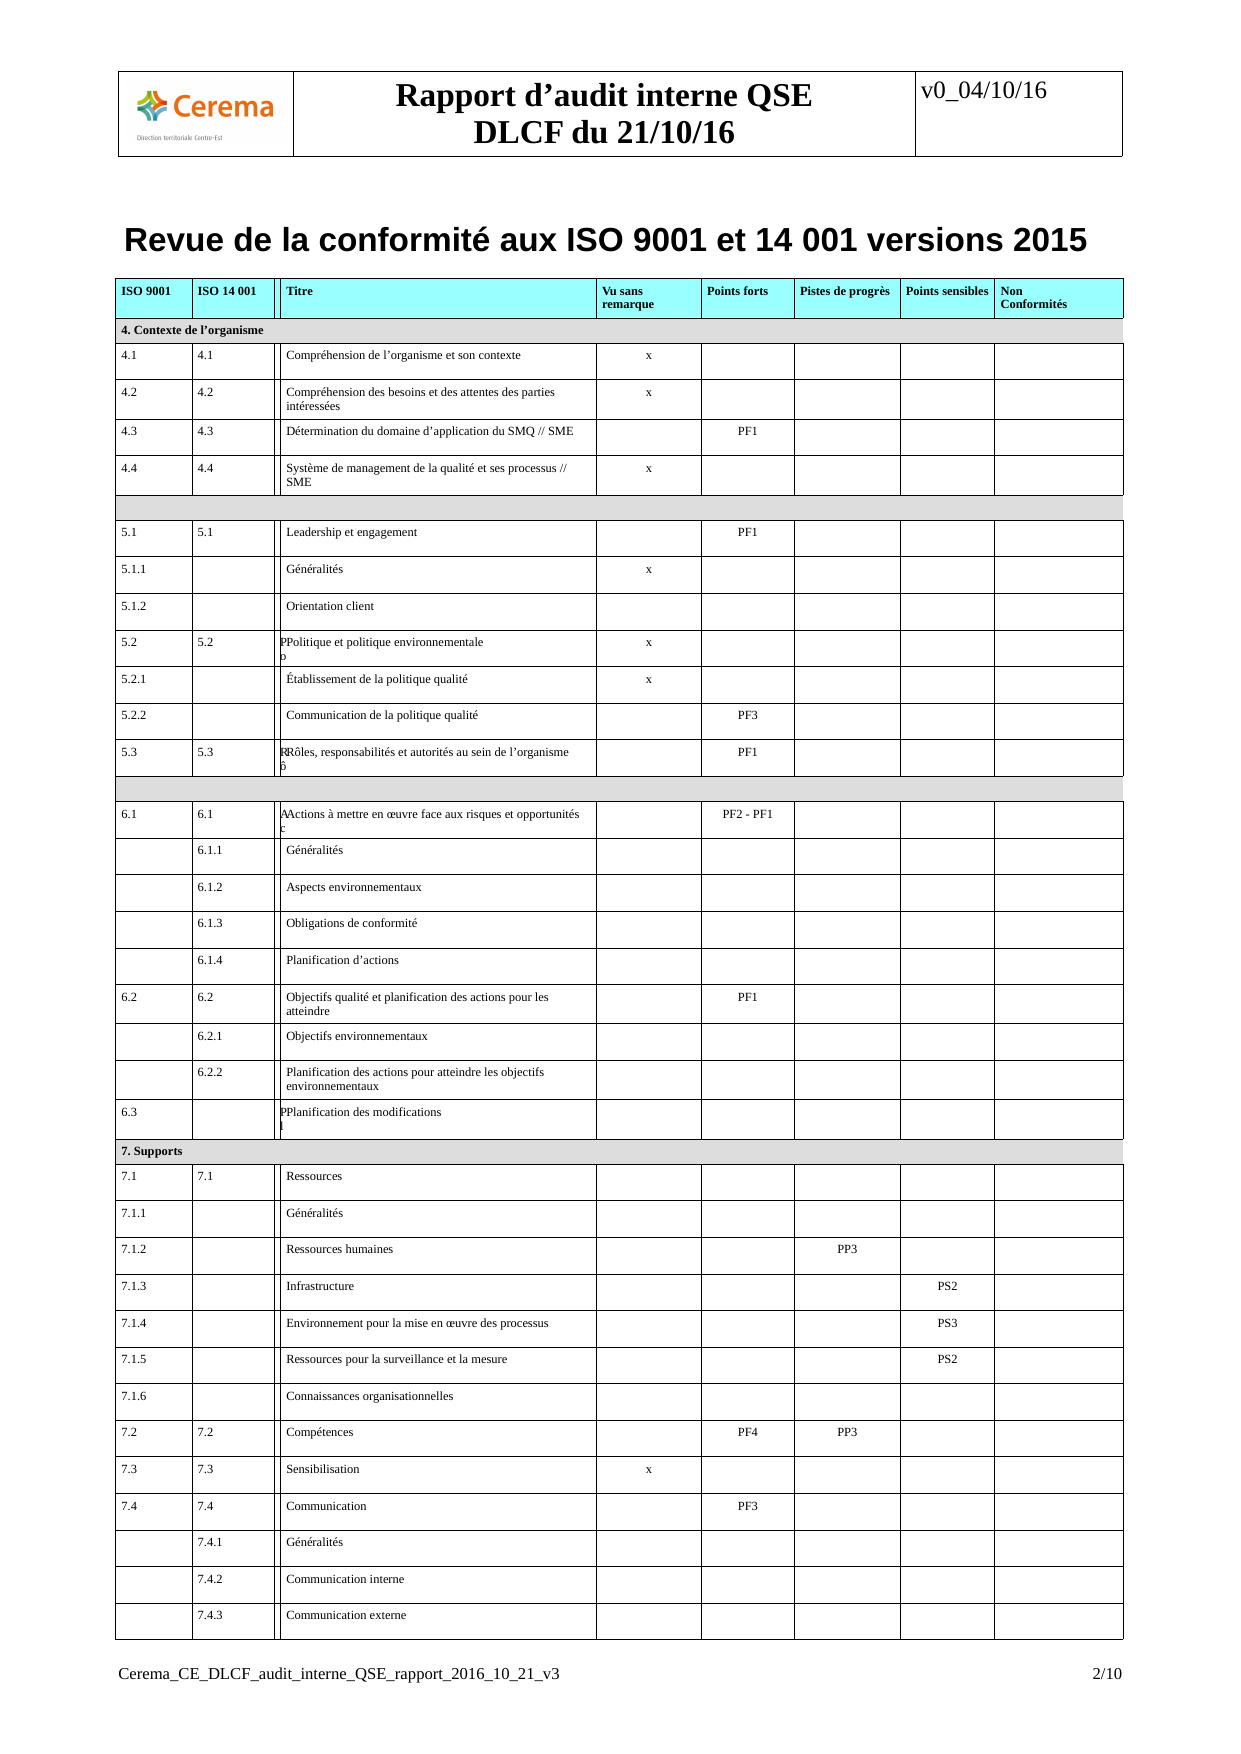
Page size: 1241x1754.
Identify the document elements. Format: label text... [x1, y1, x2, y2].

table_cell [795, 631, 900, 666]
table_cell Compréhension de l’organisme et son contexte [281, 344, 596, 379]
table_cell [901, 1024, 994, 1060]
table_cell [901, 1421, 994, 1456]
table_cell Communication externe [281, 1604, 596, 1639]
table_cell [995, 631, 1123, 666]
table_cell [193, 1348, 274, 1383]
table_cell [116, 1604, 192, 1639]
table_cell [116, 496, 1123, 520]
table_cell 7.1 [116, 1165, 192, 1200]
table_cell [795, 521, 900, 556]
table_header [1106, 216, 1123, 264]
table_cell [702, 1384, 794, 1420]
table_cell [275, 949, 280, 984]
table_cell [275, 1061, 280, 1099]
table_cell [702, 1311, 794, 1347]
table_cell x [597, 1457, 701, 1493]
table_cell [116, 949, 192, 984]
table_cell 6.2.1 [193, 1024, 274, 1060]
table_cell [995, 1421, 1123, 1456]
table_cell [597, 1348, 701, 1383]
table_cell [901, 1201, 994, 1237]
picture [123, 76, 288, 144]
table_cell [995, 740, 1123, 776]
table_cell 6.1.2 [193, 875, 274, 911]
table_cell [901, 521, 994, 556]
table_header Pistes de progrès [795, 279, 900, 317]
table_cell [275, 1421, 280, 1456]
table_cell [901, 839, 994, 874]
table_cell Objectifs qualité et planification des actions pour les atteindre [281, 985, 596, 1023]
table_cell Orientation client [281, 594, 596, 629]
table_cell [995, 839, 1123, 874]
table_cell 5.2.1 [116, 667, 192, 703]
table_cell 4.4 [193, 456, 274, 494]
table_cell 5.2 [116, 631, 192, 666]
table_cell [193, 704, 274, 739]
table_cell 7.3 [193, 1457, 274, 1493]
table_cell [995, 1201, 1123, 1237]
table_cell [901, 631, 994, 666]
table_cell 7.4.3 [193, 1604, 274, 1639]
table_header ISO 14 001 [193, 279, 274, 317]
table_cell [193, 594, 274, 629]
table_cell [795, 1348, 900, 1383]
table_cell [901, 1165, 994, 1200]
table_header Titre [281, 279, 596, 317]
table_cell 6.2 [193, 985, 274, 1023]
table_cell [702, 594, 794, 629]
table_cell [901, 985, 994, 1023]
table_cell 7.1.6 [116, 1384, 192, 1420]
table_cell [702, 1348, 794, 1383]
table_cell [275, 912, 280, 947]
table_cell [795, 1275, 900, 1310]
table_cell Généralités [281, 1531, 596, 1566]
table_cell [795, 667, 900, 703]
table_cell [995, 875, 1123, 911]
table_cell PS2 [901, 1275, 994, 1310]
table_cell [995, 912, 1123, 947]
table_cell [995, 1275, 1123, 1310]
table_cell Obligations de conformité [281, 912, 596, 947]
table_cell Établissement de la politique qualité [281, 667, 596, 703]
table_cell PF2 - PF1 [702, 802, 794, 838]
table_cell [275, 875, 280, 911]
table_cell [995, 1604, 1123, 1639]
table_cell 4.1 [193, 344, 274, 379]
table_cell [702, 631, 794, 666]
table_cell x [597, 344, 701, 379]
table_cell [116, 839, 192, 874]
table_cell Actios [275, 802, 280, 838]
table_cell x [597, 456, 701, 494]
table_cell [597, 949, 701, 984]
table_cell [597, 1061, 701, 1099]
table_cell [995, 1457, 1123, 1493]
table_cell 7.1 [193, 1165, 274, 1200]
table_cell [702, 1531, 794, 1566]
table_cell 7.4.2 [193, 1567, 274, 1603]
table_cell [116, 912, 192, 947]
table_cell [795, 912, 900, 947]
table_cell [702, 344, 794, 379]
table_cell Politique et politique environnementale [281, 631, 596, 666]
table_cell [193, 1311, 274, 1347]
table_cell [795, 594, 900, 629]
table_cell [795, 1457, 900, 1493]
table_cell [702, 1457, 794, 1493]
table_cell [597, 1165, 701, 1200]
table_cell [901, 420, 994, 455]
table_cell [702, 1165, 794, 1200]
table_cell [995, 420, 1123, 455]
table_cell 4.2 [193, 380, 274, 419]
table_cell [275, 1348, 280, 1383]
table_cell 7.2 [116, 1421, 192, 1456]
table_cell [116, 777, 1123, 801]
table_cell [795, 1494, 900, 1529]
table_cell Connaissances organisationnelles [281, 1384, 596, 1420]
table_cell 6.1.1 [193, 839, 274, 874]
table_cell [795, 740, 900, 776]
table_cell [795, 380, 900, 419]
table_cell [597, 1100, 701, 1138]
table_cell 6.1 [193, 802, 274, 838]
table_header Non Conformités [995, 279, 1123, 317]
table_cell [702, 456, 794, 494]
table_cell [795, 839, 900, 874]
table_cell Rôles, responsabilités et autorités au sein de l’organisme [281, 740, 596, 776]
table_cell Généralités [281, 839, 596, 874]
table_cell 5.3 [193, 740, 274, 776]
table_cell [597, 802, 701, 838]
table_cell [597, 1567, 701, 1603]
table_cell Ressources pour la surveillance et la mesure [281, 1348, 596, 1383]
table_cell 7.4 [193, 1494, 274, 1529]
table_cell [795, 1567, 900, 1603]
table_cell [193, 1100, 274, 1138]
table_cell [901, 667, 994, 703]
table_cell 7.4.1 [193, 1531, 274, 1566]
table_cell [795, 1024, 900, 1060]
table_cell [901, 1061, 994, 1099]
table_cell [995, 1348, 1123, 1383]
table_cell [275, 1311, 280, 1347]
table_cell Généralités [281, 557, 596, 593]
table_cell [901, 1100, 994, 1138]
table_cell [597, 1275, 701, 1310]
table_cell [597, 521, 701, 556]
table_cell Rôles, [275, 740, 280, 776]
table_cell [702, 380, 794, 419]
table_cell 7.1.3 [116, 1275, 192, 1310]
table_cell Poli [275, 631, 280, 666]
table_cell 5.1.2 [116, 594, 192, 629]
table_cell [995, 1061, 1123, 1099]
table_cell [597, 839, 701, 874]
table_cell [275, 1384, 280, 1420]
table_cell [597, 420, 701, 455]
table_cell [901, 1384, 994, 1420]
table_cell Généralités [281, 1201, 596, 1237]
table_cell [116, 1531, 192, 1566]
table_cell [995, 802, 1123, 838]
table_cell [901, 1604, 994, 1639]
table_cell 7.1.5 [116, 1348, 192, 1383]
table_cell [275, 1604, 280, 1639]
table_cell [193, 667, 274, 703]
table_cell 4.3 [193, 420, 274, 455]
table_cell [275, 1457, 280, 1493]
table_cell [702, 839, 794, 874]
table_cell 7. Supports [116, 1140, 1123, 1164]
table_cell [795, 420, 900, 455]
table_cell Aspects environnementaux [281, 875, 596, 911]
table_cell [275, 521, 280, 556]
table_cell [702, 1100, 794, 1138]
table_cell [901, 1457, 994, 1493]
table_cell [275, 1201, 280, 1237]
table_cell [995, 1165, 1123, 1200]
table_cell [193, 1201, 274, 1237]
table_cell [795, 1201, 900, 1237]
table_cell [795, 704, 900, 739]
table_cell [995, 594, 1123, 629]
table_cell [795, 1100, 900, 1138]
table_cell [597, 740, 701, 776]
table_cell 5.1.1 [116, 557, 192, 593]
table_cell x [597, 557, 701, 593]
table_cell [795, 1604, 900, 1639]
table_cell [597, 1201, 701, 1237]
table_header [275, 279, 280, 317]
table_cell PP3 [795, 1238, 900, 1273]
table_cell 7.4 [116, 1494, 192, 1529]
table_cell [995, 1567, 1123, 1603]
table_cell 6.2 [116, 985, 192, 1023]
table_cell PF4 [702, 1421, 794, 1456]
table_cell x [597, 631, 701, 666]
table_cell [702, 1567, 794, 1603]
table_cell [795, 456, 900, 494]
table_cell Leadership et engagement [281, 521, 596, 556]
table_cell [597, 985, 701, 1023]
table_cell [116, 1061, 192, 1099]
table_cell 4.1 [116, 344, 192, 379]
table_cell [901, 344, 994, 379]
table_cell Détermination du domaine d’application du SMQ // SME [281, 420, 596, 455]
table_cell [995, 521, 1123, 556]
table_cell [275, 380, 280, 419]
table_cell [597, 1531, 701, 1566]
table_header Revue de la conformité aux ISO 9001 et 14 001 versions 2015 [118, 216, 1106, 264]
table_cell [995, 557, 1123, 593]
table_cell PF3 [702, 1494, 794, 1529]
table_cell [275, 344, 280, 379]
table_cell [795, 949, 900, 984]
table_cell [702, 667, 794, 703]
table_cell [702, 1275, 794, 1310]
table_cell [995, 1311, 1123, 1347]
table_cell [275, 985, 280, 1023]
table_cell [275, 1238, 280, 1273]
table_cell [901, 1494, 994, 1529]
table_cell [116, 1024, 192, 1060]
table_header ISO 9001 [116, 279, 192, 317]
table_cell [995, 1384, 1123, 1420]
table_cell [275, 1531, 280, 1566]
table_cell [193, 557, 274, 593]
table_cell Planification des modifications [281, 1100, 596, 1138]
table_cell [275, 420, 280, 455]
table_cell 5.3 [116, 740, 192, 776]
table_cell [901, 557, 994, 593]
table_cell [995, 1531, 1123, 1566]
table_cell [795, 985, 900, 1023]
table_cell [702, 1024, 794, 1060]
table_cell [702, 949, 794, 984]
table_cell [995, 1494, 1123, 1529]
table_cell 6.1.4 [193, 949, 274, 984]
table_cell Actions à mettre en œuvre face aux risques et opportunités [281, 802, 596, 838]
table_cell [275, 1567, 280, 1603]
table_cell [795, 1165, 900, 1200]
table_cell [193, 1275, 274, 1310]
table_cell [901, 912, 994, 947]
table_cell [275, 557, 280, 593]
table_cell x [597, 667, 701, 703]
table_cell Communication [281, 1494, 596, 1529]
table_cell [901, 1567, 994, 1603]
table_cell Compétences [281, 1421, 596, 1456]
table_cell 7.1.1 [116, 1201, 192, 1237]
table_cell [901, 740, 994, 776]
table_cell [597, 1024, 701, 1060]
table_cell [275, 1024, 280, 1060]
table_cell [995, 949, 1123, 984]
table_cell 7.2 [193, 1421, 274, 1456]
table_cell [901, 949, 994, 984]
table_cell [901, 456, 994, 494]
table_cell Sensibilisation [281, 1457, 596, 1493]
table_cell 7.3 [116, 1457, 192, 1493]
table_cell [116, 1567, 192, 1603]
table_cell [597, 1494, 701, 1529]
table_cell [702, 875, 794, 911]
table_cell [597, 1384, 701, 1420]
table_cell 6.2.2 [193, 1061, 274, 1099]
table_cell 4.2 [116, 380, 192, 419]
table_cell PF1 [702, 420, 794, 455]
table_cell [995, 380, 1123, 419]
table_cell 4.3 [116, 420, 192, 455]
table_cell 7.1.4 [116, 1311, 192, 1347]
table_cell Infrastructure [281, 1275, 596, 1310]
table_cell [275, 1494, 280, 1529]
table_cell [995, 704, 1123, 739]
table_cell 5.2 [193, 631, 274, 666]
table_cell [275, 1275, 280, 1310]
table_header Points sensibles [901, 279, 994, 317]
table_cell [193, 1238, 274, 1273]
table_cell [275, 594, 280, 629]
table_cell Communication de la politique qualité [281, 704, 596, 739]
table_cell PS3 [901, 1311, 994, 1347]
table_cell [702, 912, 794, 947]
table_cell 5.1 [193, 521, 274, 556]
table_cell [597, 704, 701, 739]
table_header Points forts [702, 279, 794, 317]
table_cell [702, 1238, 794, 1273]
table_cell Ressources [281, 1165, 596, 1200]
table_cell [795, 1384, 900, 1420]
table_cell [597, 912, 701, 947]
table_cell [901, 1238, 994, 1273]
table_cell Compréhension des besoins et des attentes des parties intéressées [281, 380, 596, 419]
table_cell [193, 1384, 274, 1420]
table_cell [597, 875, 701, 911]
table_cell PF1 [702, 740, 794, 776]
table_cell [702, 1201, 794, 1237]
table_cell [795, 802, 900, 838]
table_cell [275, 704, 280, 739]
table_cell [795, 1311, 900, 1347]
table_cell [275, 839, 280, 874]
table_cell 4.4 [116, 456, 192, 494]
table_cell [995, 985, 1123, 1023]
table_cell [702, 557, 794, 593]
table_cell [995, 344, 1123, 379]
table_cell 5.2.2 [116, 704, 192, 739]
table_cell [795, 557, 900, 593]
table_cell Planification des actions pour atteindre les objectifs environnementaux [281, 1061, 596, 1099]
table_cell [901, 380, 994, 419]
table_cell 6.1.3 [193, 912, 274, 947]
table_cell PF1 [702, 985, 794, 1023]
table_cell Ressources humaines [281, 1238, 596, 1273]
table_cell [597, 1238, 701, 1273]
table_header Vu sans remarque [597, 279, 701, 317]
table_cell [597, 1604, 701, 1639]
table_cell 5.1 [116, 521, 192, 556]
table_cell 4. Contexte de l’organisme [116, 319, 1123, 343]
table_cell [795, 875, 900, 911]
table_cell PF3 [702, 704, 794, 739]
table_cell x [597, 380, 701, 419]
table_cell [901, 704, 994, 739]
table_cell Planification d’actions [281, 949, 596, 984]
table_cell Communication interne [281, 1567, 596, 1603]
table_cell [597, 1311, 701, 1347]
table_cell PF1 [702, 521, 794, 556]
table_cell [901, 802, 994, 838]
table_cell 7.1.2 [116, 1238, 192, 1273]
table_cell [275, 1165, 280, 1200]
table_cell [995, 667, 1123, 703]
table_cell Environnement pour la mise en œuvre des processus [281, 1311, 596, 1347]
table_cell Système de management de la qualité et ses processus // SME [281, 456, 596, 494]
table_cell [795, 1531, 900, 1566]
table_cell [597, 1421, 701, 1456]
table_cell [702, 1061, 794, 1099]
table_cell 6.3 [116, 1100, 192, 1138]
table_cell [995, 1238, 1123, 1273]
table_cell PP3 [795, 1421, 900, 1456]
table_cell [901, 875, 994, 911]
table_cell [901, 1531, 994, 1566]
table_cell [795, 1061, 900, 1099]
table_cell [702, 1604, 794, 1639]
table_cell [597, 594, 701, 629]
table_cell [795, 344, 900, 379]
table_cell [901, 594, 994, 629]
table_cell [275, 667, 280, 703]
table_cell [995, 1100, 1123, 1138]
table_cell 6.1 [116, 802, 192, 838]
table_cell [995, 456, 1123, 494]
table_cell [275, 456, 280, 494]
table_cell PS2 [901, 1348, 994, 1383]
table_cell Objectifs environnementaux [281, 1024, 596, 1060]
table_cell [116, 875, 192, 911]
table_cell Pl [275, 1100, 280, 1138]
table_cell [995, 1024, 1123, 1060]
